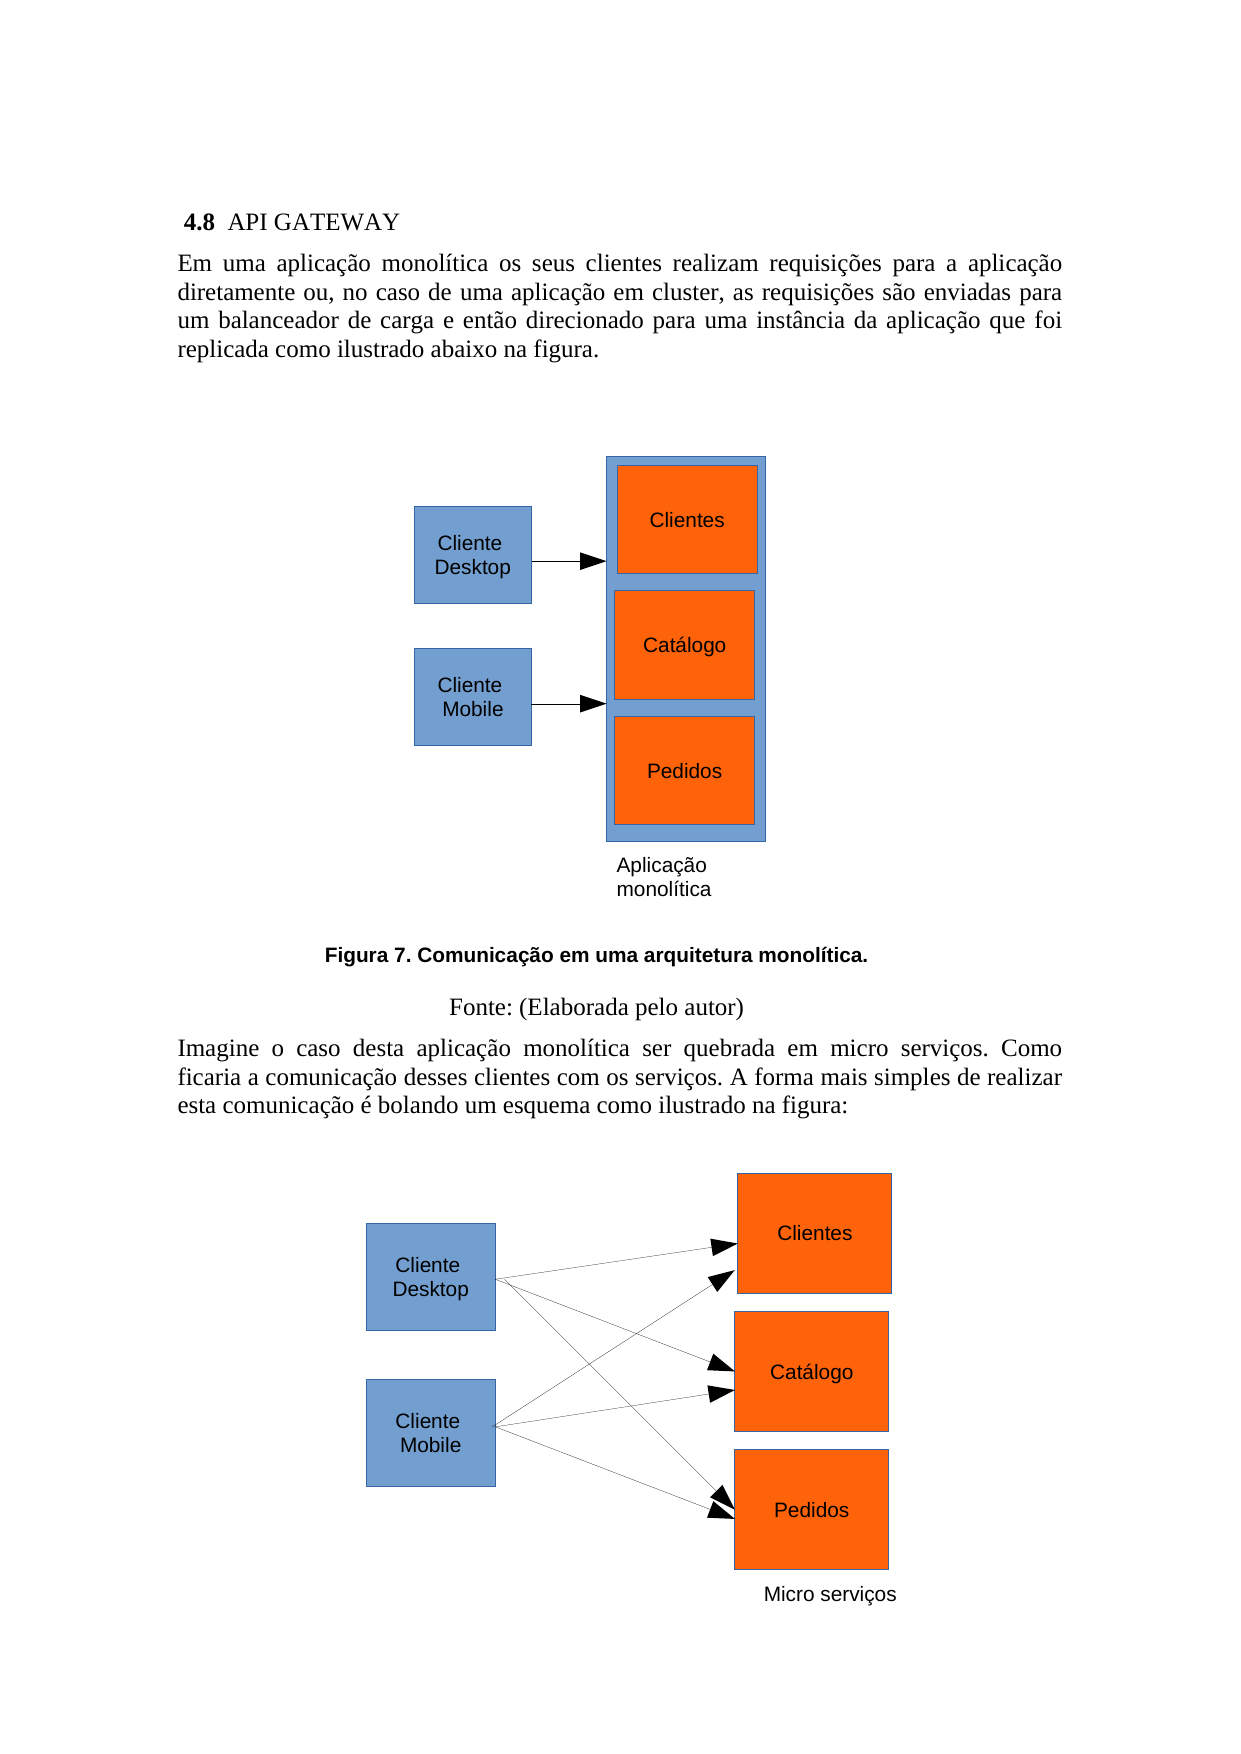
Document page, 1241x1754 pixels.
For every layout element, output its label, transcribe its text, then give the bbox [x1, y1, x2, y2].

text Em uma aplicação monolítica os seus clientes realizam requisições para a aplicação diretamente ou, no caso de uma aplicação em cluster, as requisições são enviadas para um balanceador de carga e então direcionado para uma instância da aplicação que foi replicada como ilustrado abaixo na figura. [177, 248, 1063, 363]
text Imagine o caso desta aplicação monolítica ser quebrada em micro serviços. Como ficaria a comunicação desses clientes com os serviços. A forma mais simples de realizar esta comunicação é bolando um esquema como ilustrado na figura: [177, 1033, 1063, 1119]
text Fonte: (Elaborada pelo autor) [177, 992, 1016, 1020]
text Figura 7. Comunicação em uma arquitetura monolítica. [177, 943, 1016, 967]
subtitle API GATEWAY [177, 207, 1063, 236]
